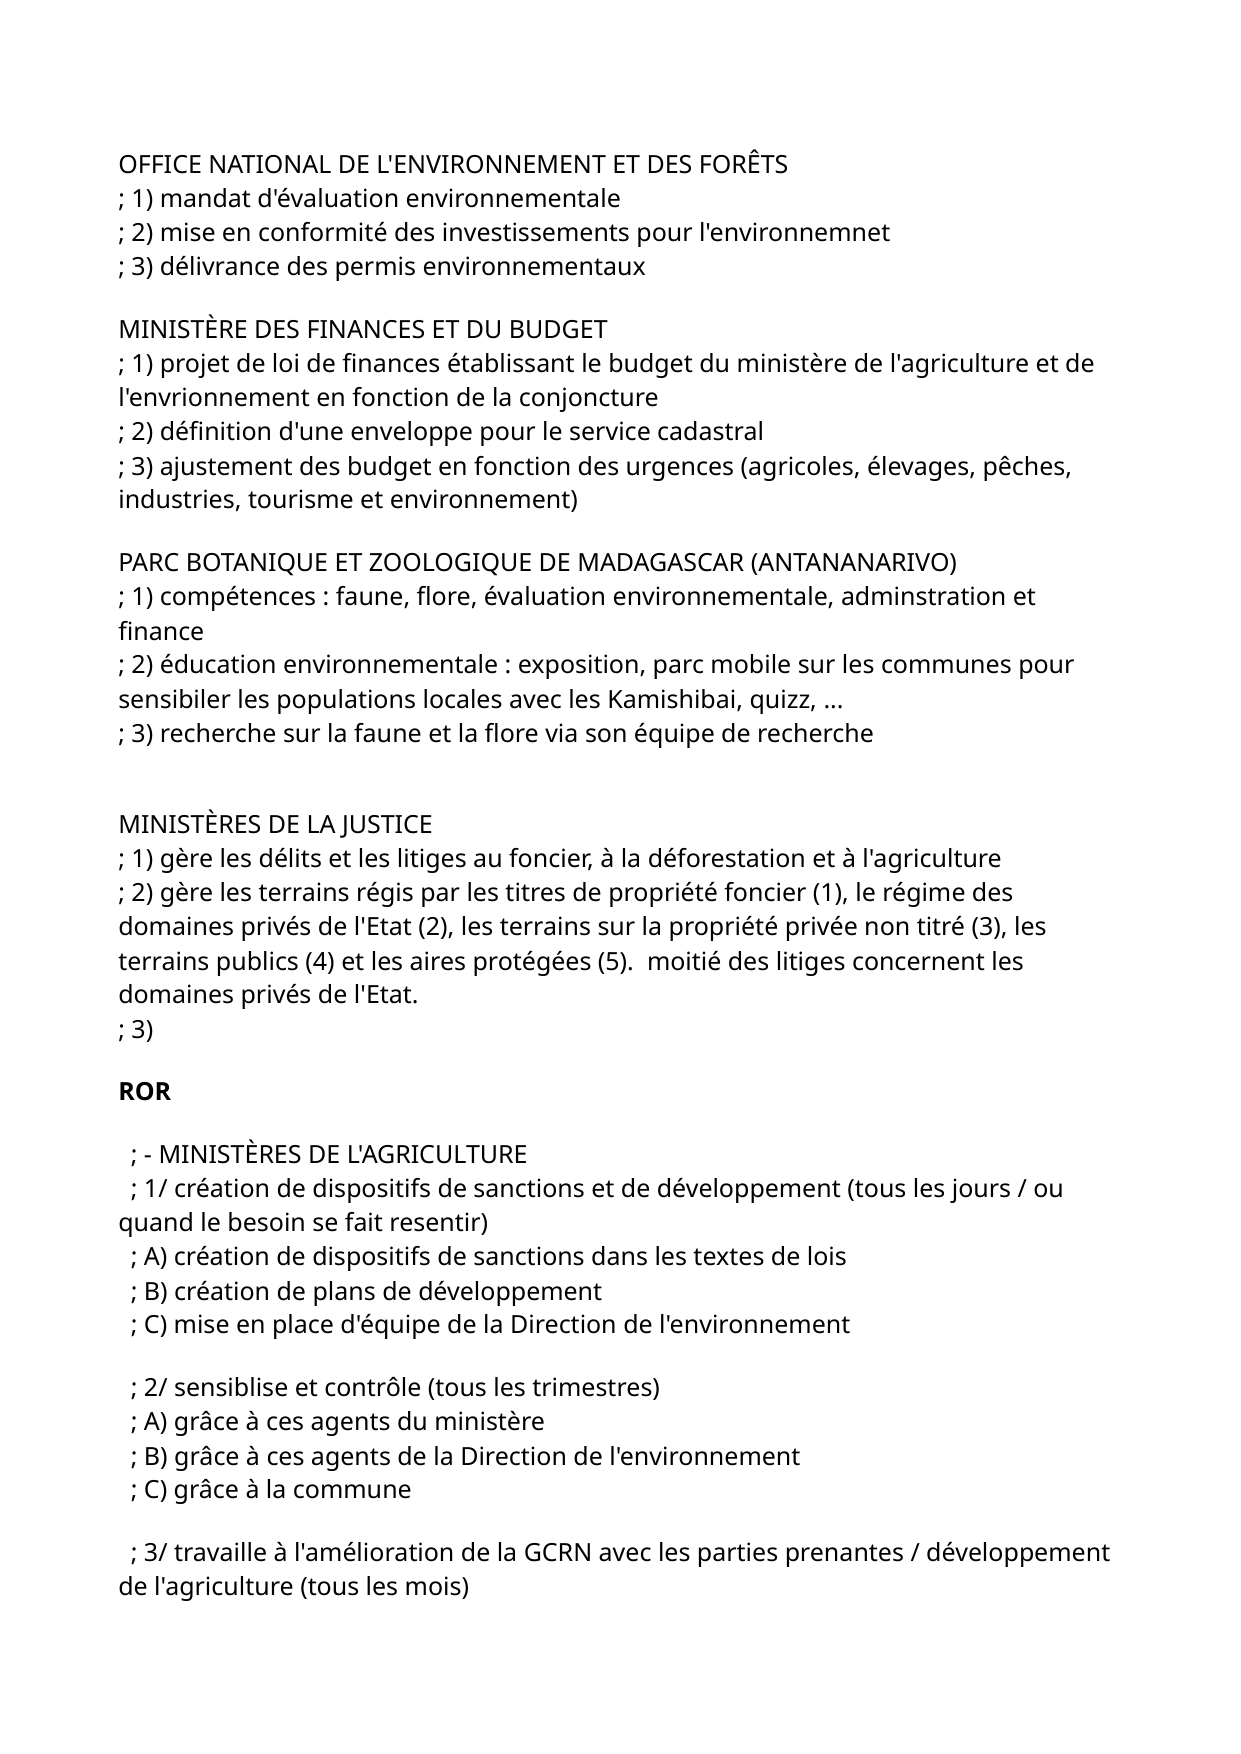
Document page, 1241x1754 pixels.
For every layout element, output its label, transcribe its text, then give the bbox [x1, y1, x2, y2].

text ; B) création de plans de développement [118, 1273, 1122, 1307]
text ; 2) mise en conformité des investissements pour l'environnemnet [118, 215, 1122, 249]
text OFFICE NATIONAL DE L'ENVIRONNEMENT ET DES FORÊTS [118, 147, 1122, 181]
text ; 3) délivrance des permis environnementaux [118, 249, 1122, 283]
text ; 3) [118, 1011, 1122, 1045]
text ; C) mise en place d'équipe de la Direction de l'environnement [118, 1307, 1122, 1341]
text ; 3) ajustement des budget en fonction des urgences (agricoles, élevages, pêches, industries, tourisme et environnement) [118, 448, 1122, 516]
text ; 3/ travaille à l'amélioration de la GCRN avec les parties prenantes / développement de l'agriculture (tous les mois) [118, 1535, 1122, 1603]
text ; - MINISTÈRES DE L'AGRICULTURE [118, 1137, 1122, 1171]
text ; C) grâce à la commune [118, 1472, 1122, 1506]
text ; 2/ sensiblise et contrôle (tous les trimestres) [118, 1370, 1122, 1404]
text ; 2) éducation environnementale : exposition, parc mobile sur les communes pour sensibiler les populations locales avec les Kamishibai, quizz, ... [118, 647, 1122, 715]
text ; 1/ création de dispositifs de sanctions et de développement (tous les jours / ou quand le besoin se fait resentir) [118, 1171, 1122, 1239]
text ; A) grâce à ces agents du ministère [118, 1404, 1122, 1438]
text ; 1) projet de loi de finances établissant le budget du ministère de l'agriculture et de l'envrionnement en fonction de la conjoncture [118, 346, 1122, 414]
text ; 1) mandat d'évaluation environnementale [118, 181, 1122, 215]
text ; 1) compétences : faune, flore, évaluation environnementale, adminstration et finance [118, 579, 1122, 647]
text ; B) grâce à ces agents de la Direction de l'environnement [118, 1438, 1122, 1472]
text ; A) création de dispositifs de sanctions dans les textes de lois [118, 1239, 1122, 1273]
text ; 3) recherche sur la faune et la flore via son équipe de recherche [118, 715, 1122, 749]
text ROR [118, 1074, 1122, 1108]
text MINISTÈRES DE LA JUSTICE [118, 807, 1122, 841]
text ; 2) définition d'une enveloppe pour le service cadastral [118, 414, 1122, 448]
text ; 1) gère les délits et les litiges au foncier, à la déforestation et à l'agriculture [118, 841, 1122, 875]
text PARC BOTANIQUE ET ZOOLOGIQUE DE MADAGASCAR (ANTANANARIVO) [118, 545, 1122, 579]
text MINISTÈRE DES FINANCES ET DU BUDGET [118, 312, 1122, 346]
text ; 2) gère les terrains régis par les titres de propriété foncier (1), le régime des domaines privés de l'Etat (2), les terrains sur la propriété privée non titré (3), les terrains publics (4) et les aires protégées (5). moitié des litiges concernent les domaines privés de l'Etat. [118, 875, 1122, 1011]
